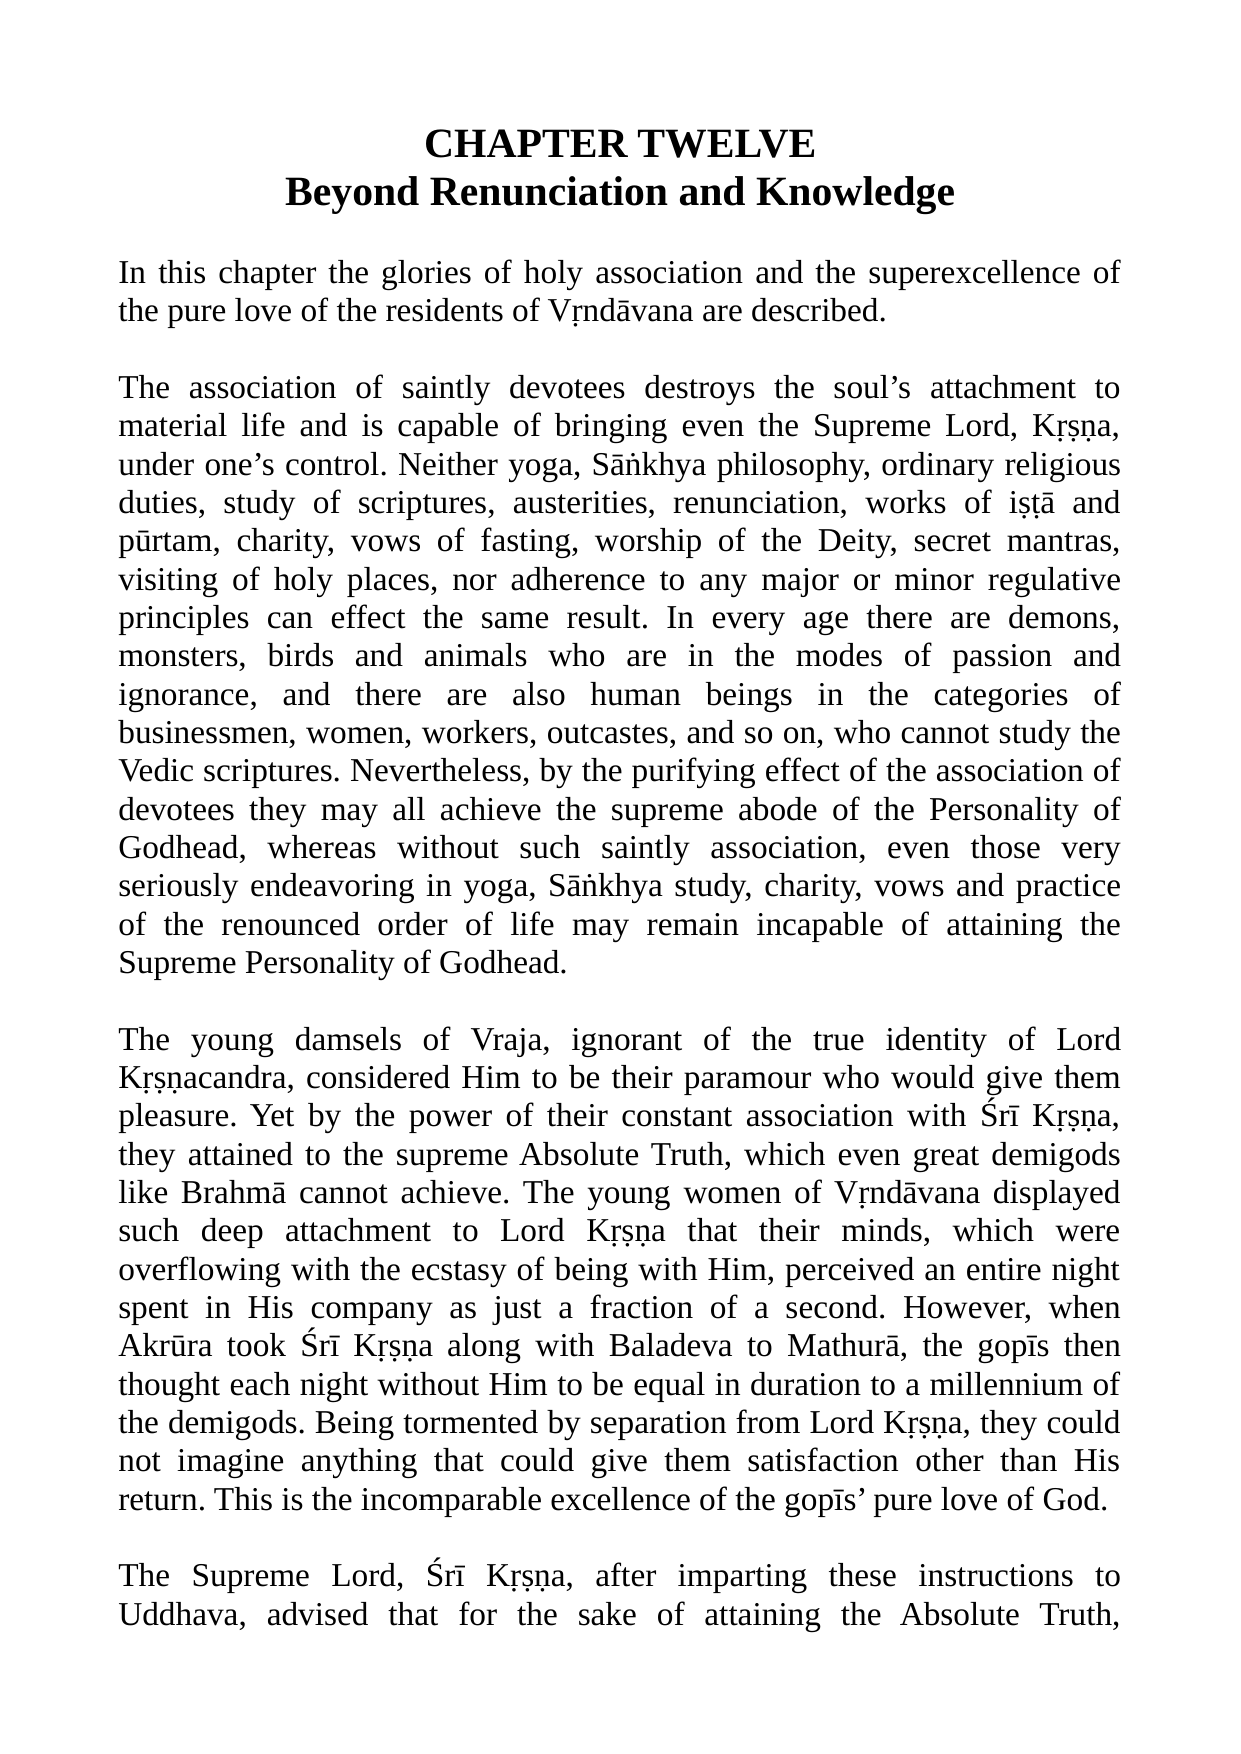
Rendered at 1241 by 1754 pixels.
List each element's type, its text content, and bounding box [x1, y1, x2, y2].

text In this chapter the glories of holy association and the superexcellence of the pure love of the residents of Vṛndāvana are described. [118, 252, 1122, 329]
text Beyond Renunciation and Knowledge [118, 166, 1122, 214]
text CHAPTER TWELVE [118, 118, 1122, 166]
text The Supreme Lord, Śrī Kṛṣṇa, after imparting these instructions to Uddhava, advised that for the sake of attaining the Absolute Truth, [118, 1556, 1122, 1632]
text The young damsels of Vraja, ignorant of the true identity of Lord Kṛṣṇacandra, considered Him to be their paramour who would give them pleasure. Yet by the power of their constant association with Śrī Kṛṣṇa, they attained to the supreme Absolute Truth, which even great demigods like Brahmā cannot achieve. The young women of Vṛndāvana displayed such deep attachment to Lord Kṛṣṇa that their minds, which were overflowing with the ecstasy of being with Him, perceived an entire night spent in His company as just a fraction of a second. However, when Akrūra took Śrī Kṛṣṇa along with Baladeva to Mathurā, the gopīs then thought each night without Him to be equal in duration to a millennium of the demigods. Being tormented by separation from Lord Kṛṣṇa, they could not imagine anything that could give them satisfaction other than His return. This is the incomparable excellence of the gopīs’ pure love of God. [118, 1019, 1122, 1517]
text The association of saintly devotees destroys the soul’s attachment to material life and is capable of bringing even the Supreme Lord, Kṛṣṇa, under one’s control. Neither yoga, Sāṅkhya philosophy, ordinary religious duties, study of scriptures, austerities, renunciation, works of iṣṭā and pūrtam, charity, vows of fasting, worship of the Deity, secret mantras, visiting of holy places, nor adherence to any major or minor regulative principles can effect the same result. In every age there are demons, monsters, birds and animals who are in the modes of passion and ignorance, and there are also human beings in the categories of businessmen, women, workers, outcastes, and so on, who cannot study the Vedic scriptures. Nevertheless, by the purifying effect of the association of devotees they may all achieve the supreme abode of the Personality of Godhead, whereas without such saintly association, even those very seriously endeavoring in yoga, Sāṅkhya study, charity, vows and practice of the renounced order of life may remain incapable of attaining the Supreme Personality of Godhead. [118, 367, 1122, 981]
